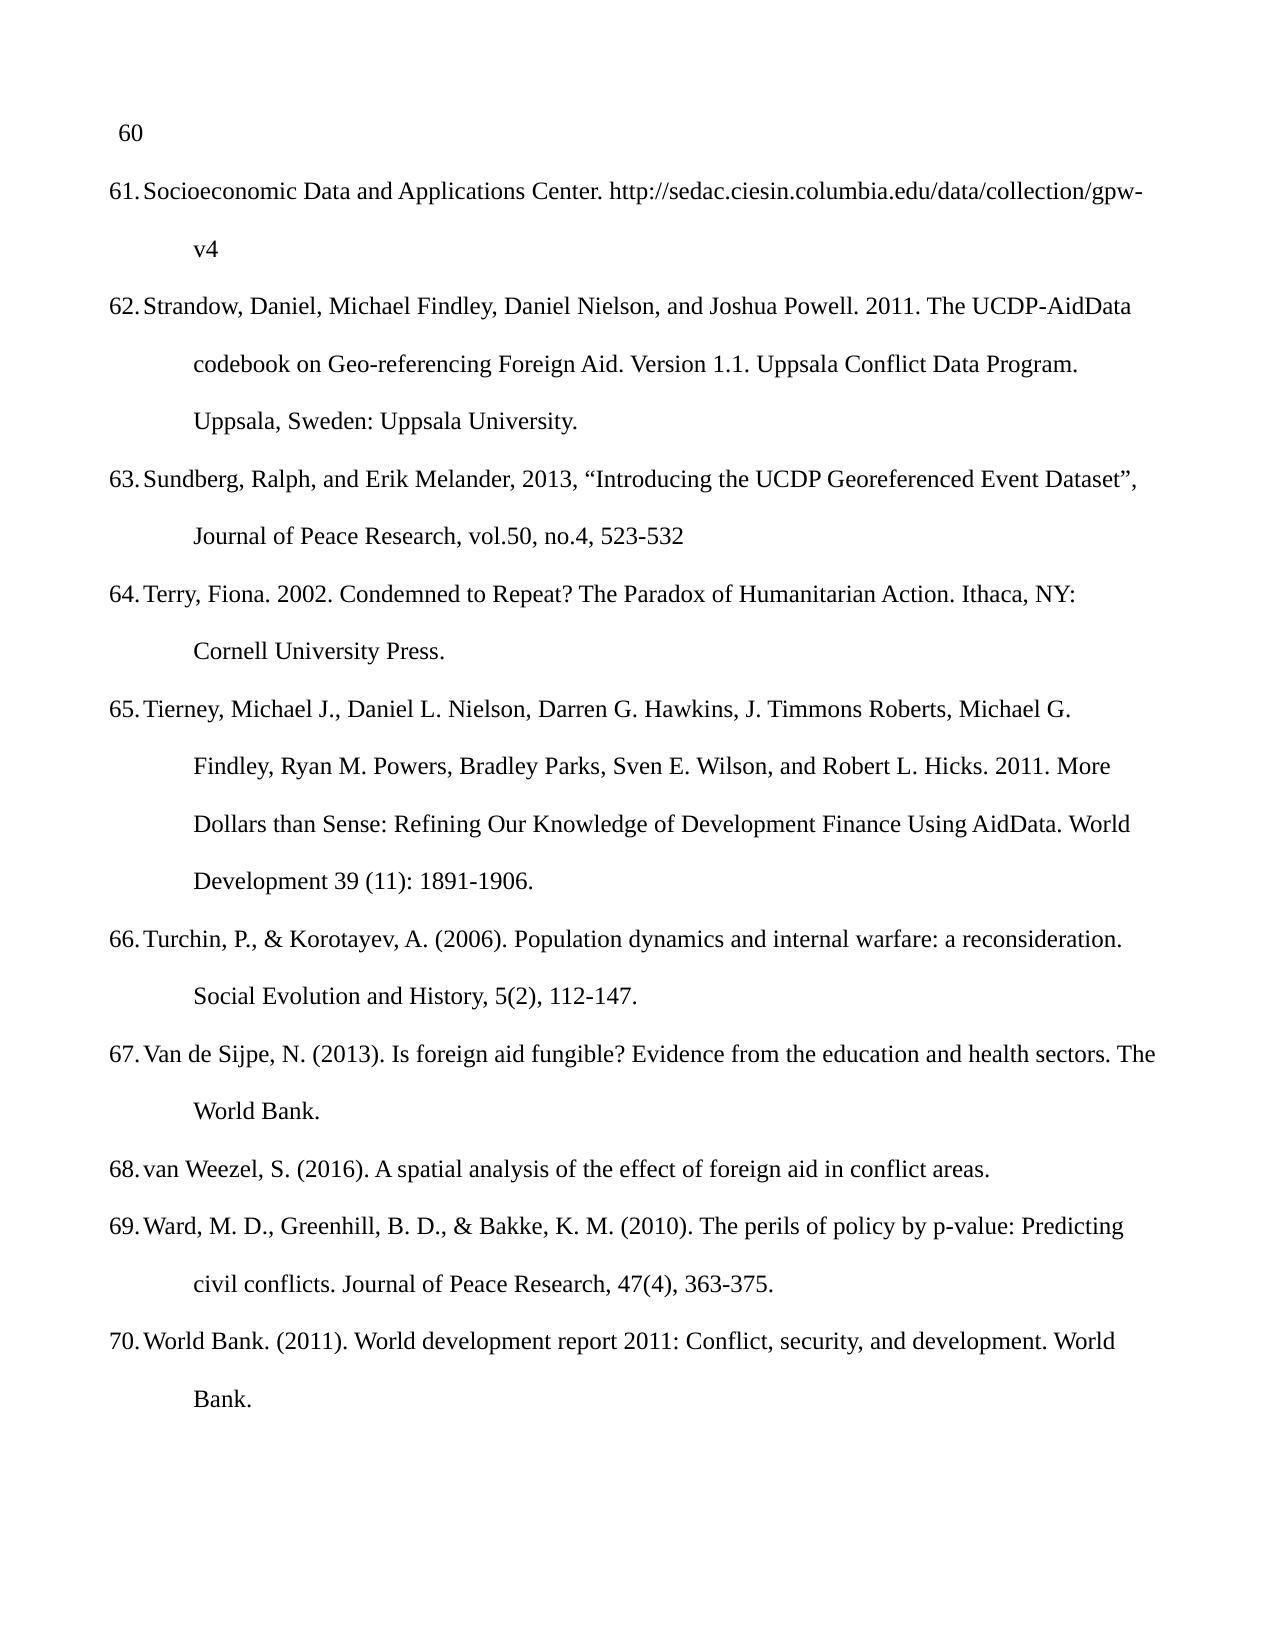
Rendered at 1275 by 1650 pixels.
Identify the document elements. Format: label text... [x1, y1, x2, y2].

list Ward, M. D., Greenhill, B. D., & Bakke, K. M. (2010). The perils of policy by p-value: Predicting civil conflicts. Journal of Peace Research, 47(4), 363-375. [109, 1211, 1157, 1298]
list Van de Sijpe, N. (2013). Is foreign aid fungible? Evidence from the education and health sectors. The World Bank. [109, 1039, 1157, 1125]
list World Bank. (2011). World development report 2011: Conflict, security, and development. World Bank. [109, 1326, 1157, 1413]
list Socioeconomic Data and Applications Center. http://sedac.ciesin.columbia.edu/data/collection/gpw-v4 [109, 176, 1157, 263]
list van Weezel, S. (2016). A spatial analysis of the effect of foreign aid in conflict areas. [109, 1154, 1157, 1183]
list Terry, Fiona. 2002. Condemned to Repeat? The Paradox of Humanitarian Action. Ithaca, NY: Cornell University Press. [109, 579, 1157, 665]
list Turchin, P., & Korotayev, A. (2006). Population dynamics and internal warfare: a reconsideration. Social Evolution and History, 5(2), 112-147. [109, 924, 1157, 1010]
list Strandow, Daniel, Michael Findley, Daniel Nielson, and Joshua Powell. 2011. The UCDP-AidData codebook on Geo-referencing Foreign Aid. Version 1.1. Uppsala Conflict Data Program. Uppsala, Sweden: Uppsala University. [109, 291, 1157, 435]
list Tierney, Michael J., Daniel L. Nielson, Darren G. Hawkins, J. Timmons Roberts, Michael G. Findley, Ryan M. Powers, Bradley Parks, Sven E. Wilson, and Robert L. Hicks. 2011. More Dollars than Sense: Refining Our Knowledge of Development Finance Using AidData. World Development 39 (11): 1891-1906. [109, 694, 1157, 895]
list Sundberg, Ralph, and Erik Melander, 2013, “Introducing the UCDP Georeferenced Event Dataset”, Journal of Peace Research, vol.50, no.4, 523-532 [109, 464, 1157, 550]
